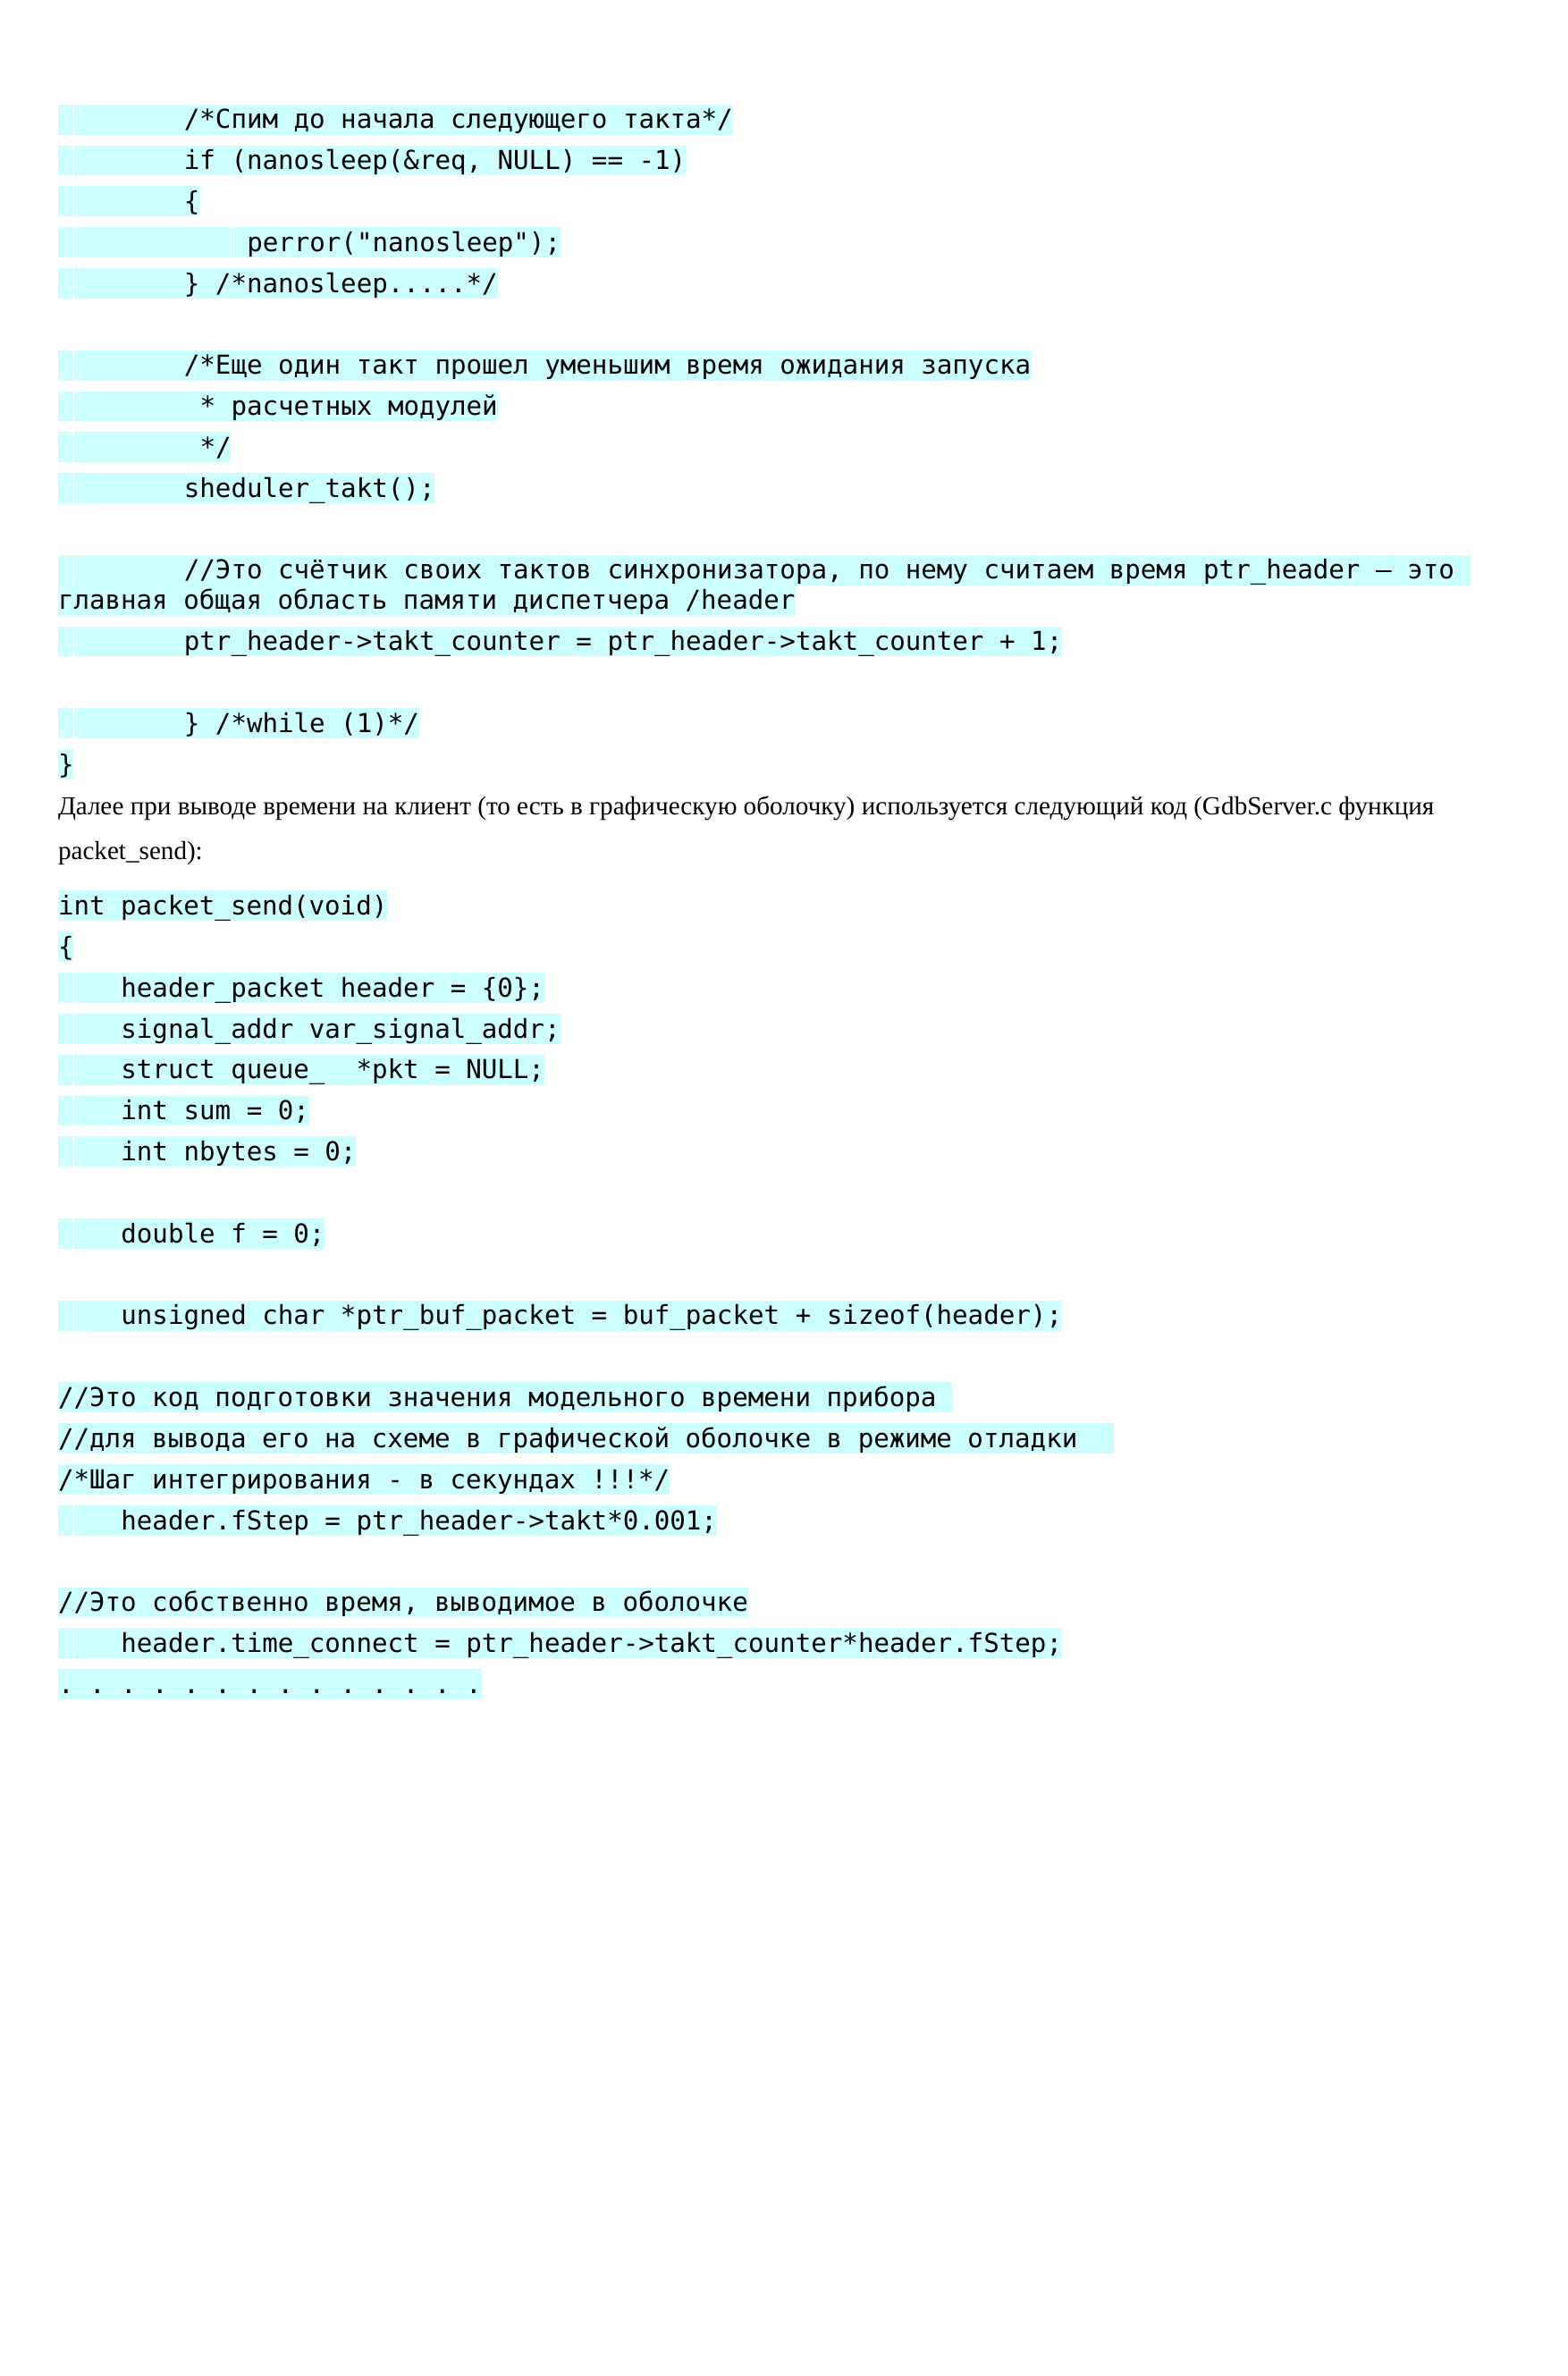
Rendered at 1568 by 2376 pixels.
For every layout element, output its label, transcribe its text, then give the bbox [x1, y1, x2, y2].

table_cell /*Спим до начала следующего такта*/ if (nanosleep(&req, NULL) == -1) { perror("nanosleep"); } /*nanosleep.....*/ /*Еще один такт прошел уменьшим время ожидания запуска * расчетных модулей */ sheduler_takt(); //Это счётчик своих тактов синхронизатора, по нему считаем время ptr_header – это главная общая область памяти диспетчера /header ptr_header->takt_counter = ptr_header->takt_counter + 1; } /*while (1)*/ } Далее при выводе времени на клиент (то есть в графическую оболочку) используется следующий код (GdbServer.c функция packet_send): int packet_send(void) { header_packet header = {0}; signal_addr var_signal_addr; struct queue_ *pkt = NULL; int sum = 0; int nbytes = 0; double f = 0; unsigned char *ptr_buf_packet = buf_packet + sizeof(header); //Это код подготовки значения модельного времени прибора //для вывода его на схеме в графической оболочке в режиме отладки /*Шаг интегрирования - в секундах !!!*/ header.fStep = ptr_header->takt*0.001; //Это собственно время, выводимое в оболочке header.time_connect = ptr_header->takt_counter*header.fStep; . . . . . . . . . . . . . . [53, 53, 1515, 1750]
